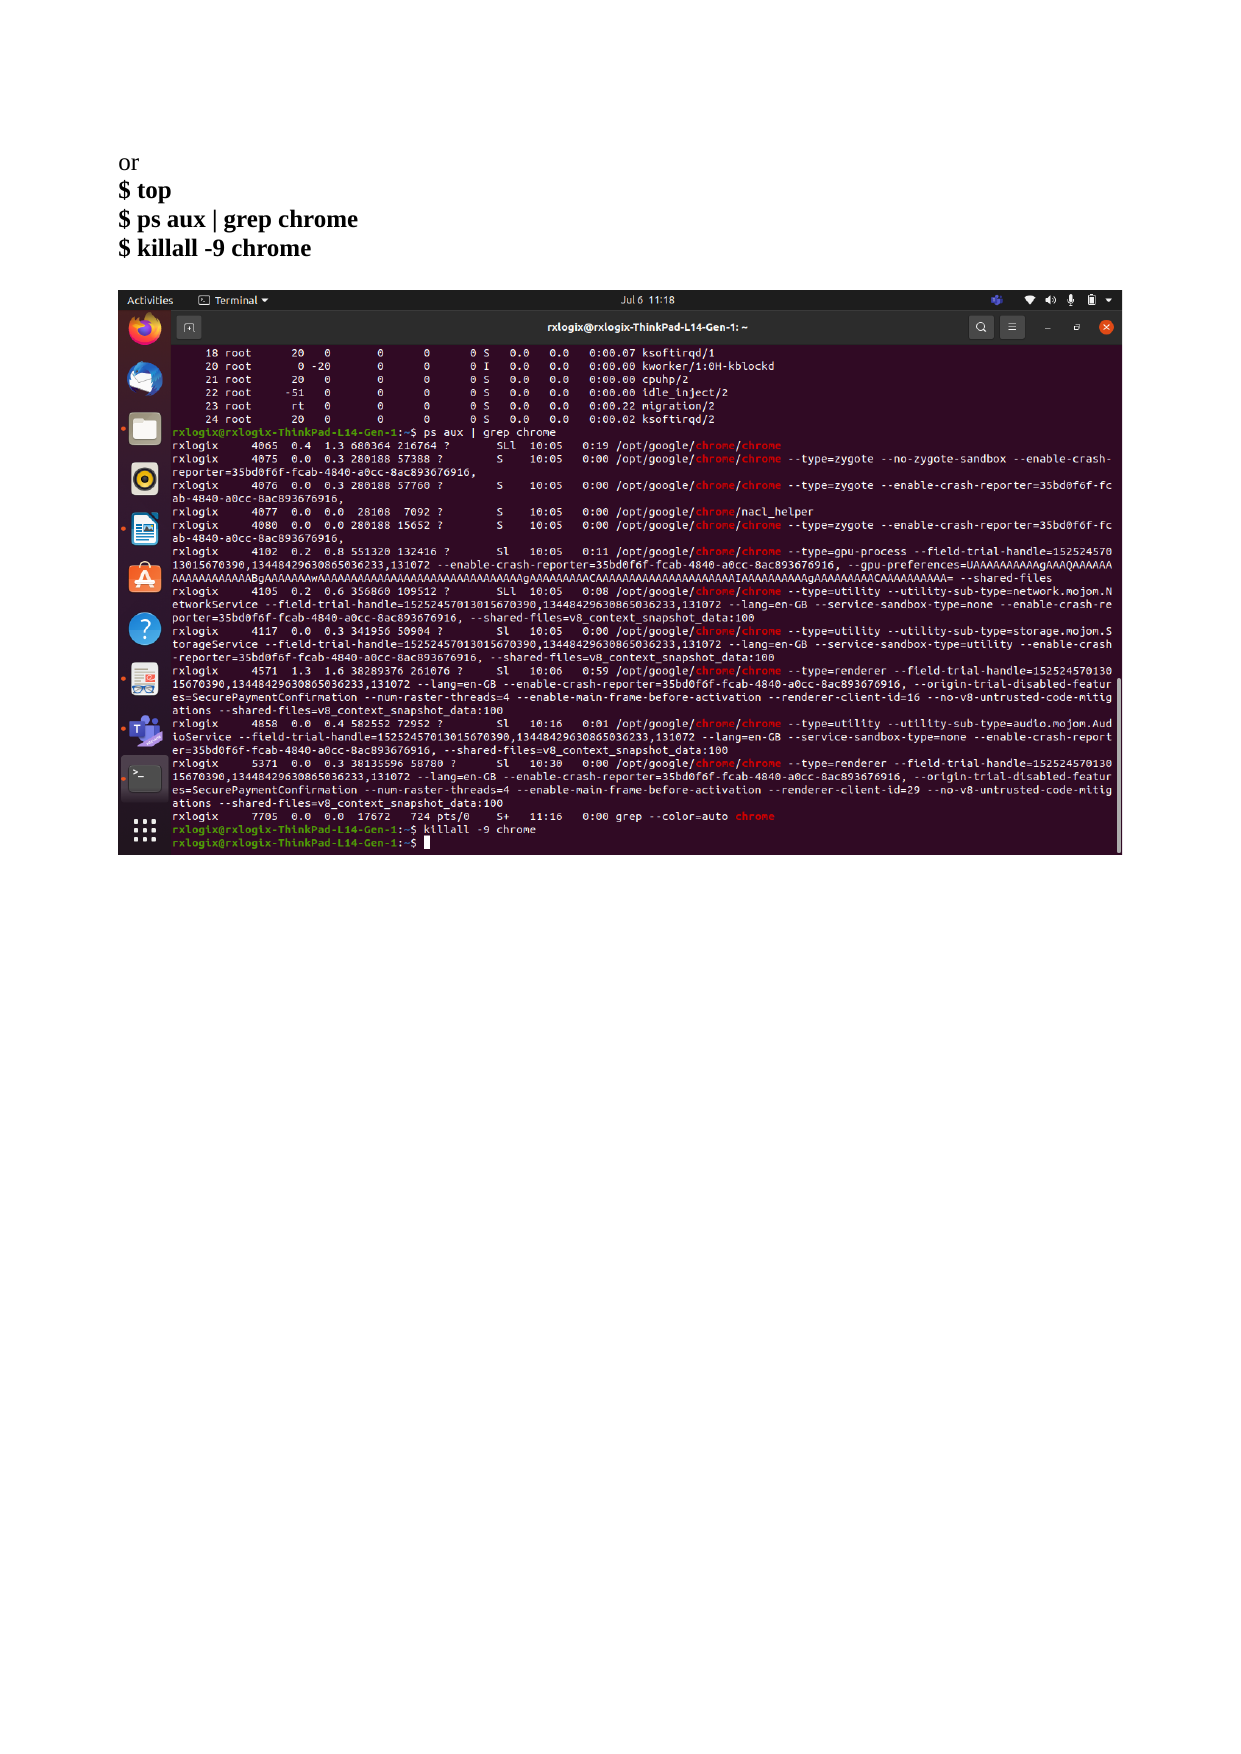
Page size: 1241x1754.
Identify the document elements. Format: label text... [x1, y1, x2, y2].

picture [118, 290, 1123, 855]
text $ killall -9 chrome [118, 233, 1122, 262]
text $ top [118, 176, 1122, 204]
text or [118, 147, 1122, 176]
text $ ps aux | grep chrome [118, 204, 1122, 233]
